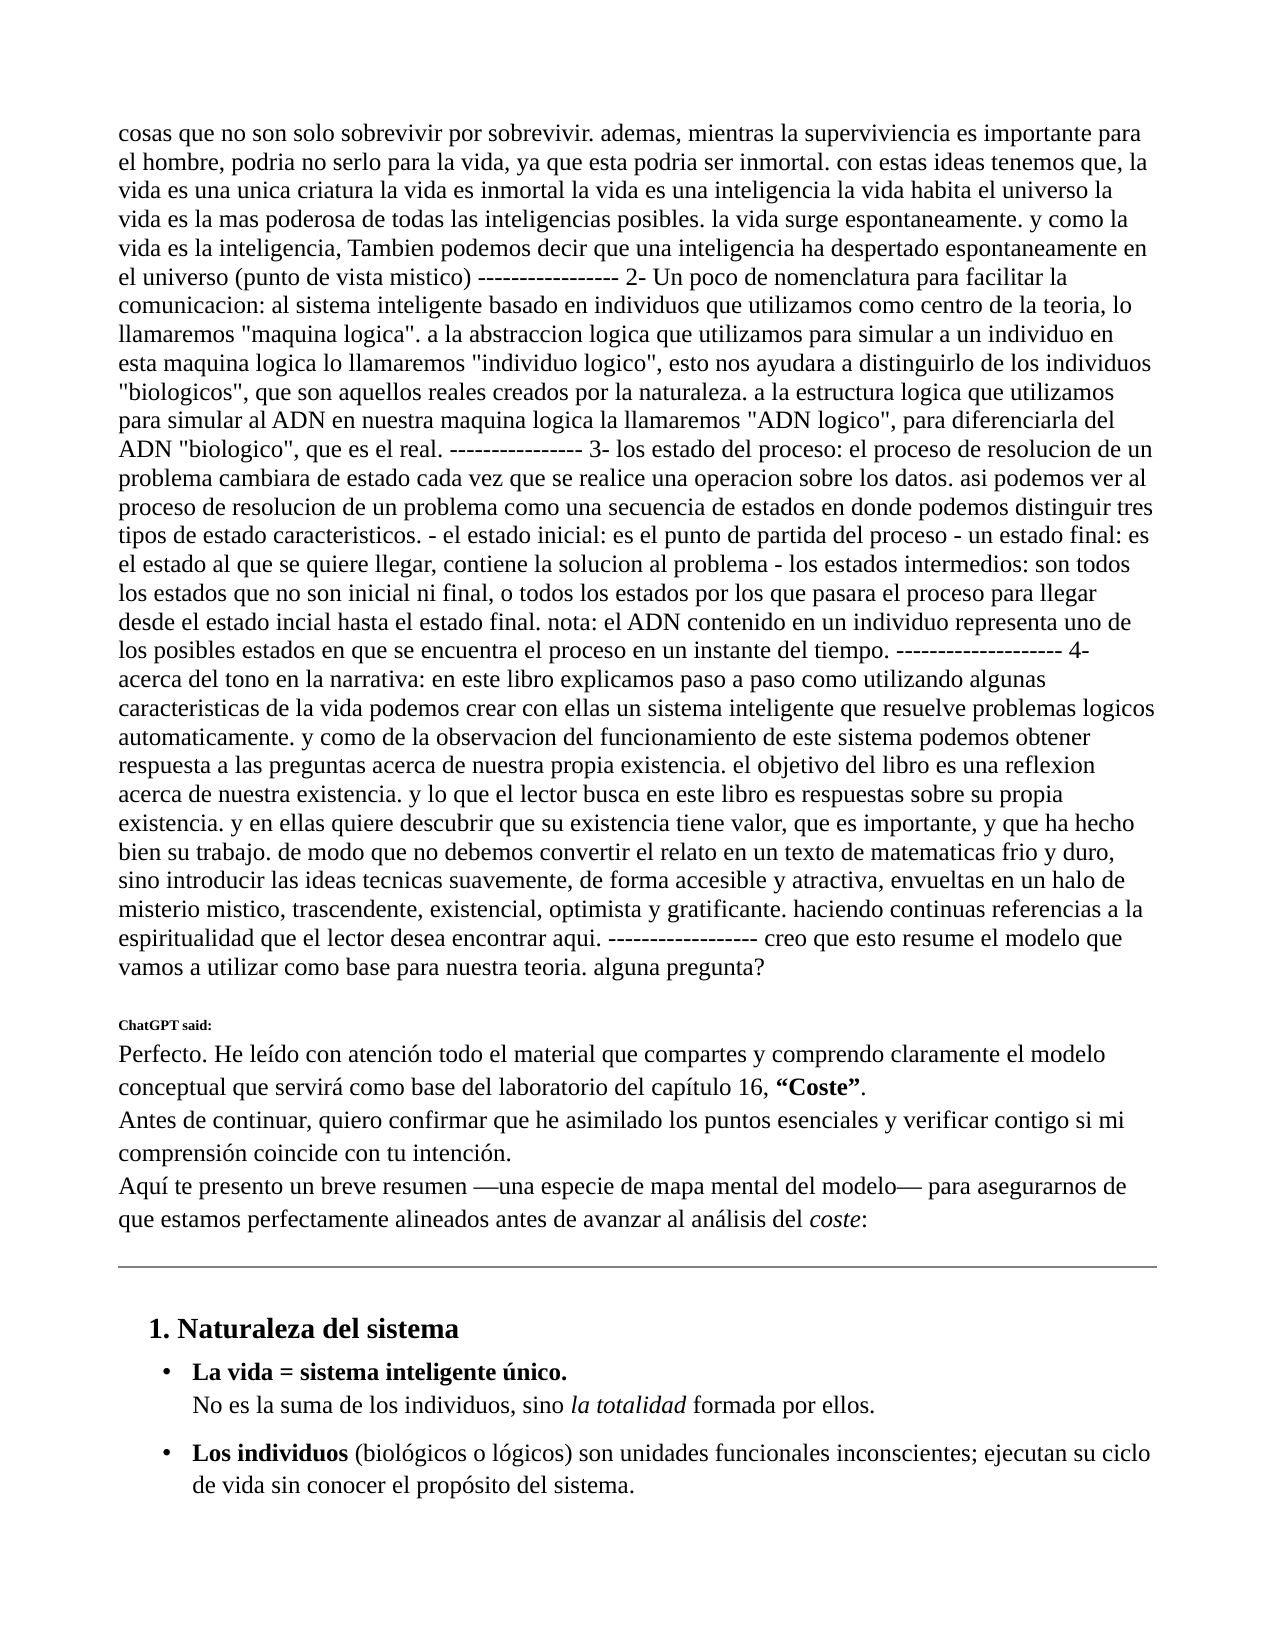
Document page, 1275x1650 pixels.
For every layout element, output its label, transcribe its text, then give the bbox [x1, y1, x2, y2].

subtitle ChatGPT said: [118, 1016, 1157, 1033]
text cosas que no son solo sobrevivir por sobrevivir. ademas, mientras la superviviencia es importante para el hombre, podria no serlo para la vida, ya que esta podria ser inmortal. con estas ideas tenemos que, la vida es una unica criatura la vida es inmortal la vida es una inteligencia la vida habita el universo la vida es la mas poderosa de todas las inteligencias posibles. la vida surge espontaneamente. y como la vida es la inteligencia, Tambien podemos decir que una inteligencia ha despertado espontaneamente en el universo (punto de vista mistico) ----------------- 2- Un poco de nomenclatura para facilitar la comunicacion: al sistema inteligente basado en individuos que utilizamos como centro de la teoria, lo llamaremos "maquina logica". a la abstraccion logica que utilizamos para simular a un individuo en esta maquina logica lo llamaremos "individuo logico", esto nos ayudara a distinguirlo de los individuos "biologicos", que son aquellos reales creados por la naturaleza. a la estructura logica que utilizamos para simular al ADN en nuestra maquina logica la llamaremos "ADN logico", para diferenciarla del ADN "biologico", que es el real. ---------------- 3- los estado del proceso: el proceso de resolucion de un problema cambiara de estado cada vez que se realice una operacion sobre los datos. asi podemos ver al proceso de resolucion de un problema como una secuencia de estados en donde podemos distinguir tres tipos de estado caracteristicos. - el estado inicial: es el punto de partida del proceso - un estado final: es el estado al que se quiere llegar, contiene la solucion al problema - los estados intermedios: son todos los estados que no son inicial ni final, o todos los estados por los que pasara el proceso para llegar desde el estado incial hasta el estado final. nota: el ADN contenido en un individuo representa uno de los posibles estados en que se encuentra el proceso en un instante del tiempo. -------------------- 4- acerca del tono en la narrativa: en este libro explicamos paso a paso como utilizando algunas caracteristicas de la vida podemos crear con ellas un sistema inteligente que resuelve problemas logicos automaticamente. y como de la observacion del funcionamiento de este sistema podemos obtener respuesta a las preguntas acerca de nuestra propia existencia. el objetivo del libro es una reflexion acerca de nuestra existencia. y lo que el lector busca en este libro es respuestas sobre su propia existencia. y en ellas quiere descubrir que su existencia tiene valor, que es importante, y que ha hecho bien su trabajo. de modo que no debemos convertir el relato en un texto de matematicas frio y duro, sino introducir las ideas tecnicas suavemente, de forma accesible y atractiva, envueltas en un halo de misterio mistico, trascendente, existencial, optimista y gratificante. haciendo continuas referencias a la espiritualidad que el lector desea encontrar aqui. ------------------ creo que esto resume el modelo que vamos a utilizar como base para nuestra teoria. alguna pregunta? [118, 118, 1157, 981]
list Los individuos (biológicos o lógicos) son unidades funcionales inconscientes; ejecutan su ciclo de vida sin conocer el propósito del sistema. [162, 1438, 1157, 1499]
text Perfecto. He leído con atención todo el material que compartes y comprendo claramente el modelo conceptual que servirá como base del laboratorio del capítulo 16, “Coste”. Antes de continuar, quiero confirmar que he asimilado los puntos esenciales y verificar contigo si mi comprensión coincide con tu intención. Aquí te presento un breve resumen —una especie de mapa mental del modelo— para asegurarnos de que estamos perfectamente alineados antes de avanzar al análisis del coste: [118, 1039, 1157, 1233]
subtitle 🔹 1. Naturaleza del sistema [118, 1311, 1157, 1344]
list La vida = sistema inteligente único. No es la suma de los individuos, sino la totalidad formada por ellos. [162, 1357, 1157, 1419]
